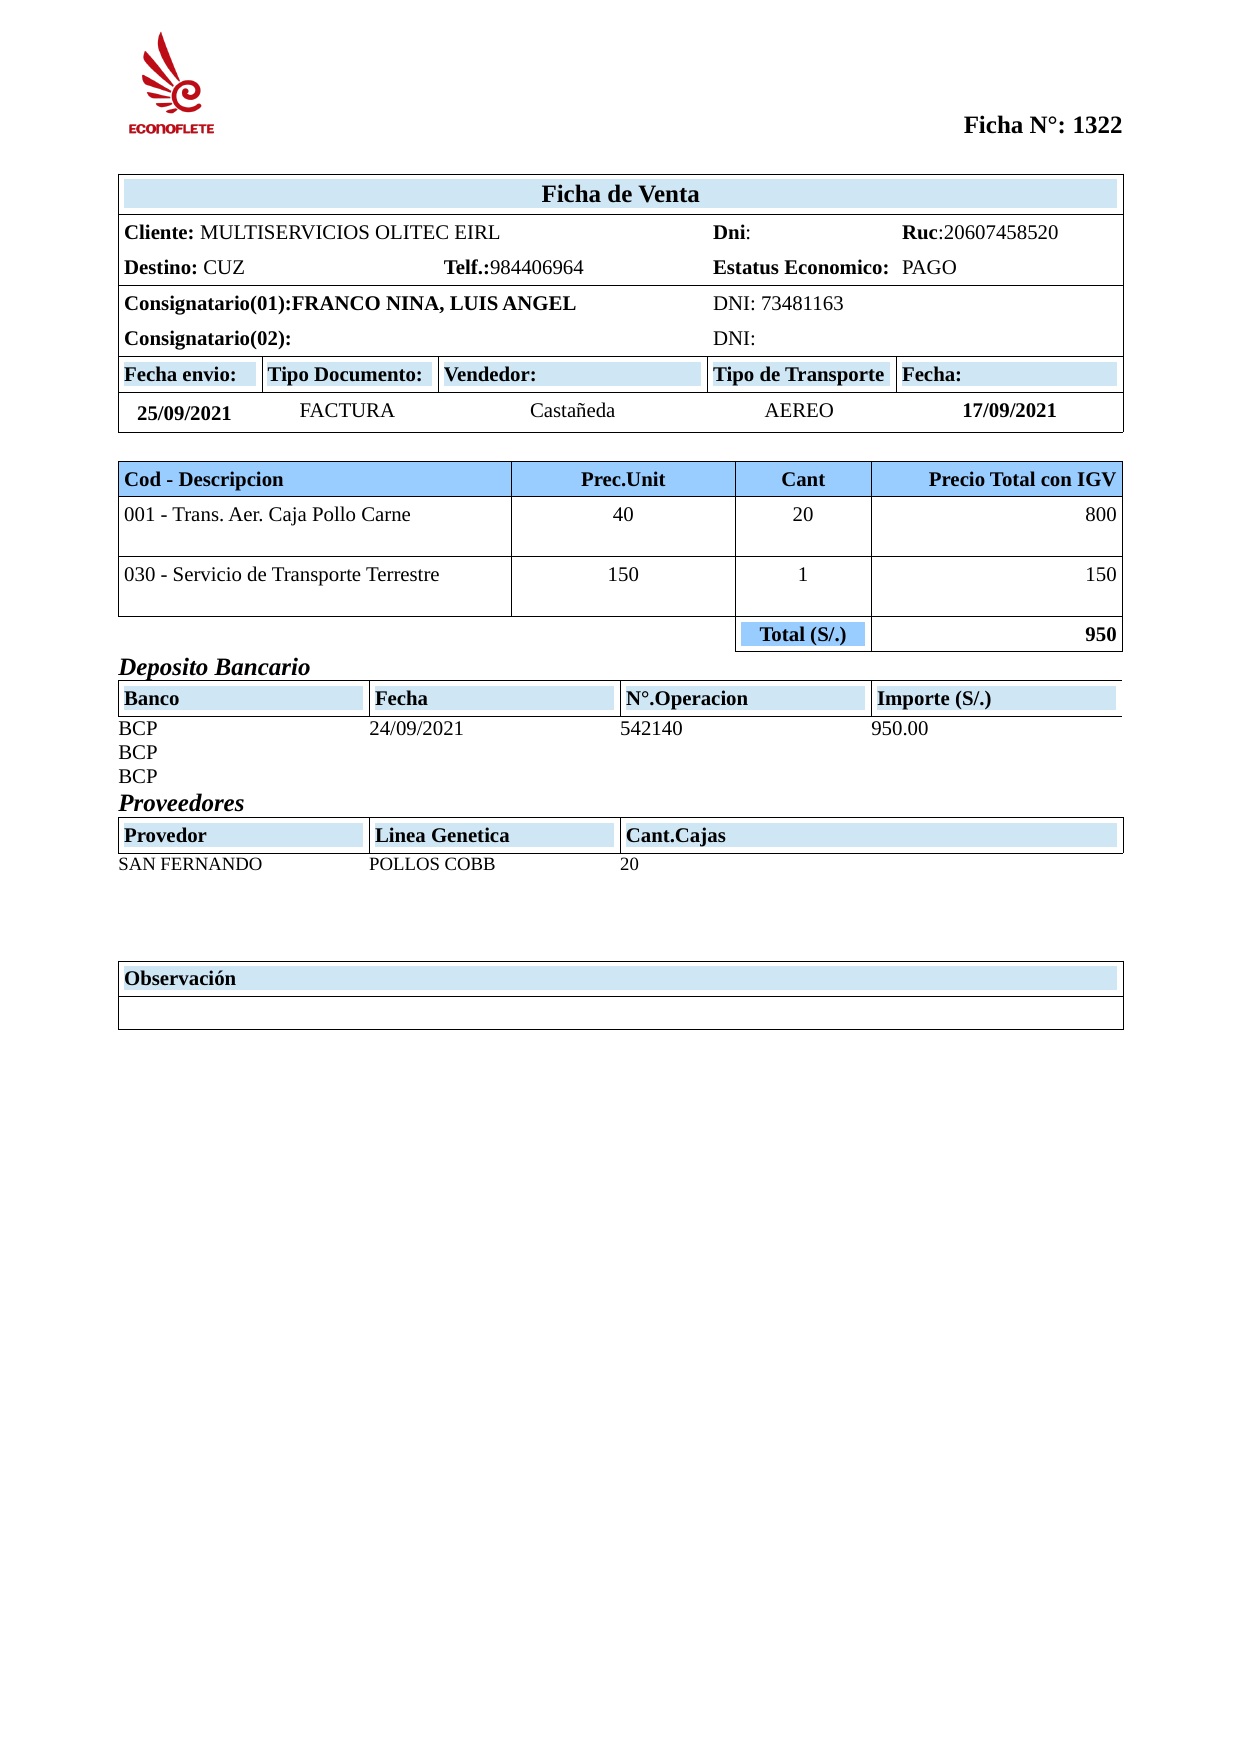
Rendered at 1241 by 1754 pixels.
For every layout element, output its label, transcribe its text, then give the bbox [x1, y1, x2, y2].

table_header Observación [119, 962, 1123, 996]
table_cell [620, 896, 1123, 917]
table_cell 40 [512, 497, 735, 556]
table_cell [369, 764, 620, 788]
table_header Provedor [119, 818, 369, 853]
table_header Prec.Unit [512, 462, 735, 496]
table_cell Tipo de Transporte [708, 357, 896, 392]
table_cell Telf.:984406964 [438, 249, 707, 285]
table_cell 20 [736, 497, 871, 556]
table_header Banco [119, 681, 369, 716]
table_cell Consignatario(02): [119, 321, 707, 356]
table_cell 17/09/2021 [896, 393, 1123, 432]
picture [118, 31, 225, 134]
table_header N°.Operacion [621, 681, 871, 716]
table_cell Destino: CUZ [119, 249, 438, 285]
text Deposito Bancario [118, 652, 1122, 680]
table_cell [118, 896, 369, 917]
table_cell [118, 617, 511, 651]
table_cell FACTURA [262, 393, 438, 432]
table_header Cod - Descripcion [119, 462, 511, 496]
table_cell Cliente: MULTISERVICIOS OLITEC EIRL [119, 215, 707, 249]
table_cell [511, 617, 735, 651]
table_cell AEREO [707, 393, 896, 432]
table_cell POLLOS COBB [369, 854, 620, 874]
table_cell [620, 740, 871, 764]
text Proveedores [118, 788, 1122, 817]
table_cell 950 [872, 617, 1122, 651]
table_cell 001 - Trans. Aer. Caja Pollo Carne [119, 497, 511, 556]
table_cell Fecha: [897, 357, 1123, 392]
table_cell 150 [872, 557, 1122, 616]
table_header Fecha [370, 681, 620, 716]
table_cell BCP [118, 717, 369, 740]
table_header Cant [736, 462, 871, 496]
table_cell Total (S/.) [736, 617, 871, 651]
table_cell 24/09/2021 [369, 717, 620, 740]
table_cell 20 [620, 854, 1123, 874]
table_cell PAGO [896, 249, 1123, 285]
table_cell [118, 874, 369, 896]
table_cell [871, 764, 1122, 788]
table_cell Ruc:20607458520 [896, 215, 1123, 249]
table_cell [620, 764, 871, 788]
table_cell [118, 939, 369, 961]
table_cell 150 [512, 557, 735, 616]
table_cell Consignatario(01):FRANCO NINA, LUIS ANGEL [119, 286, 707, 321]
table_cell [119, 997, 1123, 1029]
table_cell DNI: [707, 321, 1123, 356]
table_cell [620, 918, 1123, 939]
table_cell SAN FERNANDO [118, 854, 369, 874]
table_header Importe (S/.) [872, 681, 1122, 716]
table_cell BCP [118, 740, 369, 764]
table_cell 950.00 [871, 717, 1122, 740]
table_header Cant.Cajas [621, 818, 1123, 853]
table_cell 1 [736, 557, 871, 616]
table_cell [871, 740, 1122, 764]
table_cell BCP [118, 764, 369, 788]
table_header Precio Total con IGV [872, 462, 1122, 496]
table_cell Vendedor: [439, 357, 707, 392]
table_cell [620, 939, 1123, 961]
table_cell [620, 874, 1123, 896]
table_cell 030 - Servicio de Transporte Terrestre [119, 557, 511, 616]
table_cell [369, 896, 620, 917]
table_cell Castañeda [438, 393, 707, 432]
table_cell 542140 [620, 717, 871, 740]
table_header Linea Genetica [370, 818, 620, 853]
table_cell Dni: [707, 215, 896, 249]
table_cell Estatus Economico: [707, 249, 896, 285]
table_cell [118, 918, 369, 939]
table_cell [369, 918, 620, 939]
table_cell 800 [872, 497, 1122, 556]
table_cell [369, 740, 620, 764]
table_header Ficha de Venta [119, 175, 1123, 214]
table_cell [369, 939, 620, 961]
table_cell DNI: 73481163 [707, 286, 1123, 321]
table_cell 25/09/2021 [119, 393, 262, 432]
table_cell Tipo Documento: [263, 357, 438, 392]
table_cell [369, 874, 620, 896]
table_cell Fecha envio: [119, 357, 262, 392]
